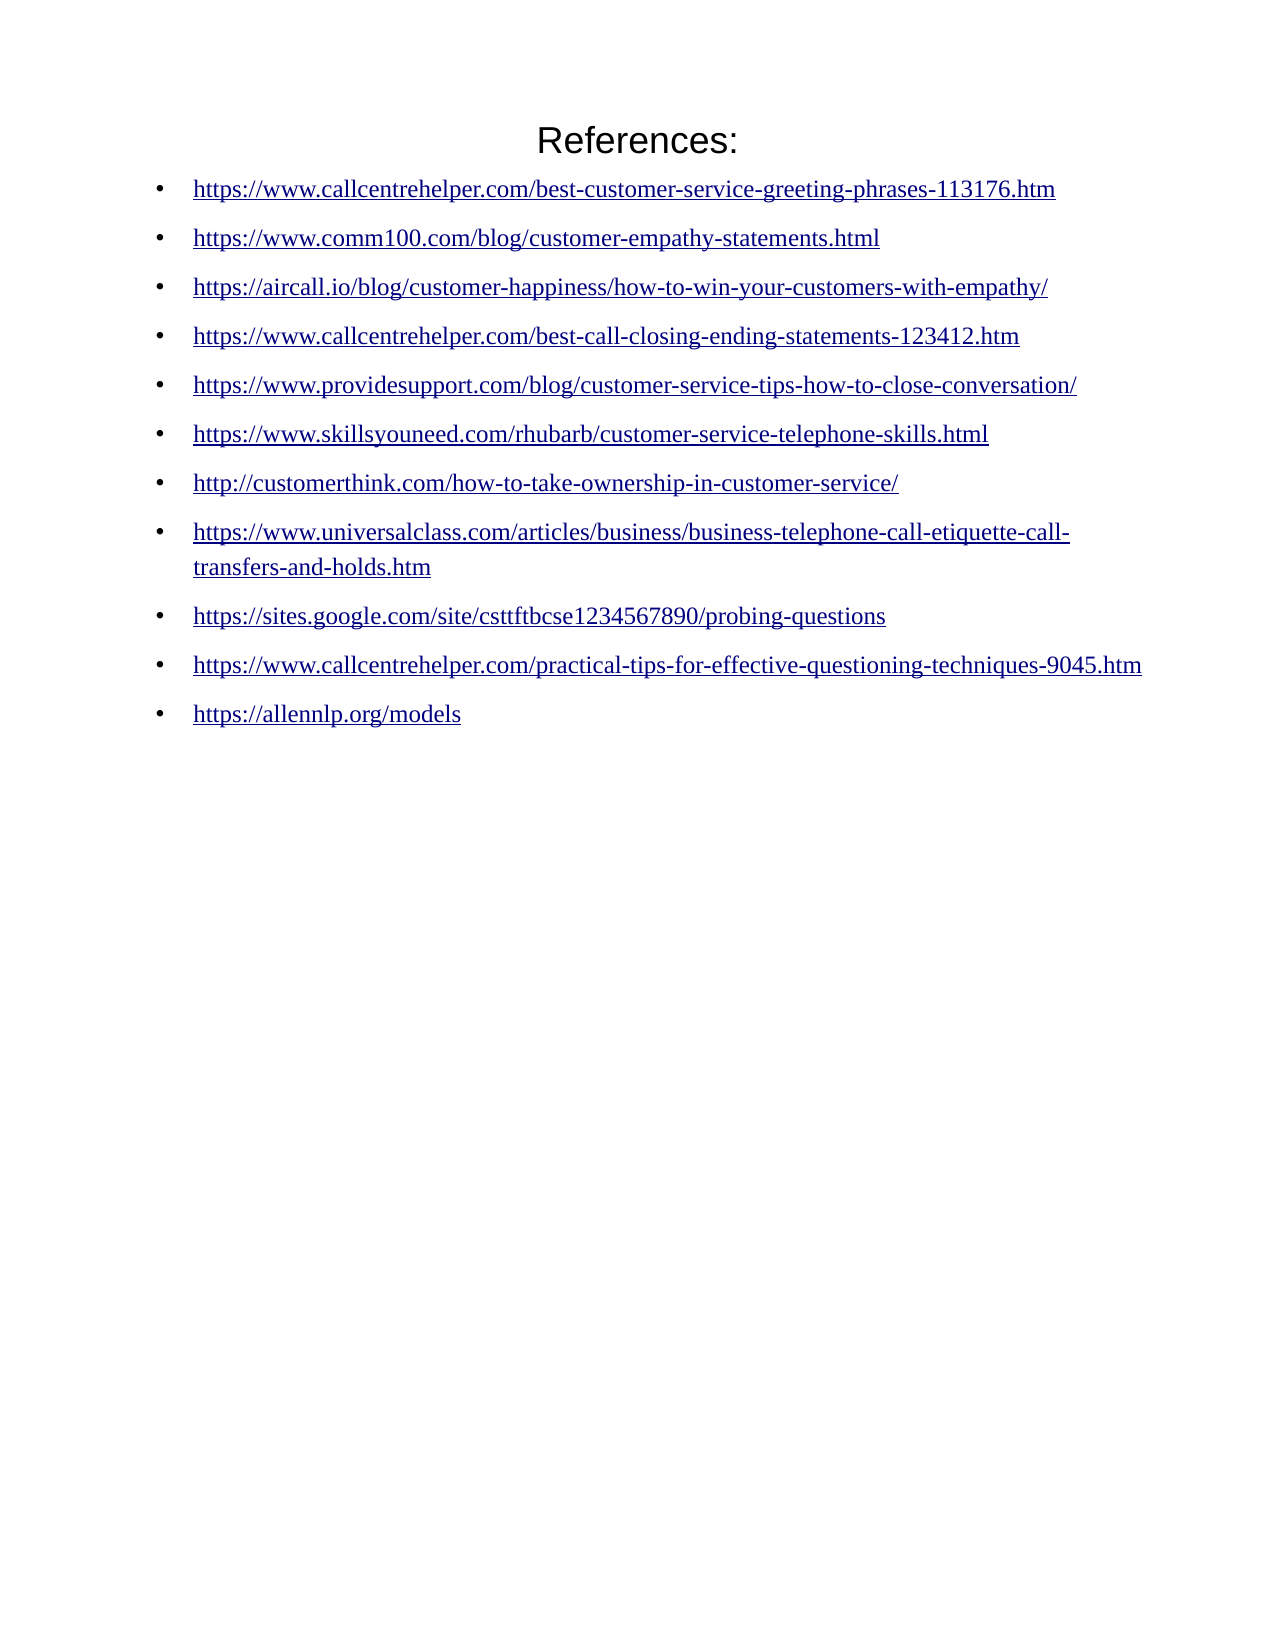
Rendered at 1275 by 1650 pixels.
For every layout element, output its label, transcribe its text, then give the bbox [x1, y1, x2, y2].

list https://allennlp.org/models [156, 699, 1157, 728]
subtitle References: [118, 118, 1157, 161]
list https://www.comm100.com/blog/customer-empathy-statements.html [156, 223, 1157, 252]
list https://www.providesupport.com/blog/customer-service-tips-how-to-close-conversation/ [156, 370, 1157, 399]
list https://sites.google.com/site/csttftbcse1234567890/probing-questions [156, 601, 1157, 629]
list https://www.callcentrehelper.com/best-customer-service-greeting-phrases-113176.htm [156, 174, 1157, 202]
list http://customerthink.com/how-to-take-ownership-in-customer-service/ [156, 468, 1157, 497]
list https://www.skillsyouneed.com/rhubarb/customer-service-telephone-skills.html [156, 419, 1157, 448]
list https://www.callcentrehelper.com/practical-tips-for-effective-questioning-techniques-9045.htm [156, 650, 1157, 678]
list https://aircall.io/blog/customer-happiness/how-to-win-your-customers-with-empathy/ [156, 272, 1157, 301]
list https://www.universalclass.com/articles/business/business-telephone-call-etiquette-call-transfers-and-holds.htm [156, 517, 1157, 580]
list https://www.callcentrehelper.com/best-call-closing-ending-statements-123412.htm [156, 321, 1157, 350]
